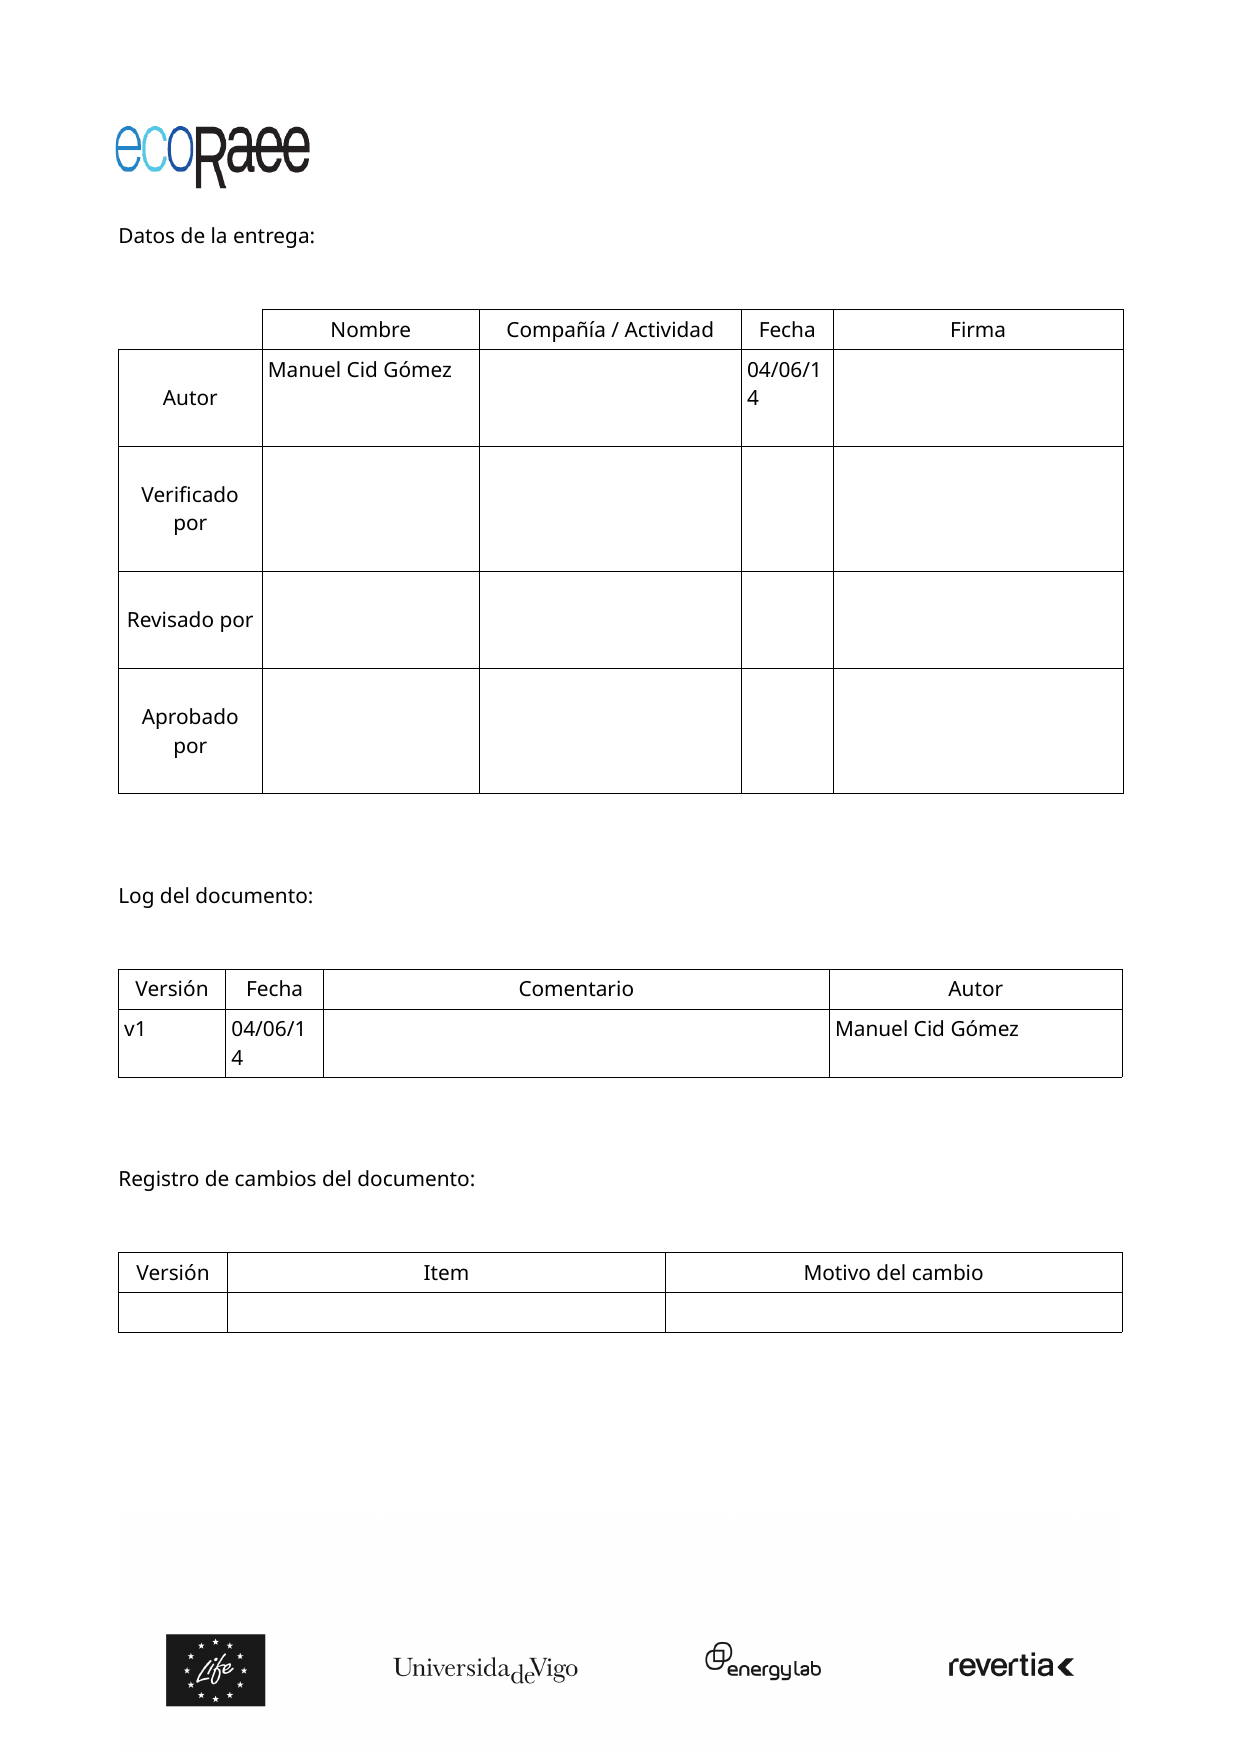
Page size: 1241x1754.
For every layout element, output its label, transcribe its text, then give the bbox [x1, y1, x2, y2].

table_cell v1 [119, 1010, 225, 1077]
text Registro de cambios del documento: [118, 1164, 1122, 1193]
picture [114, 124, 311, 190]
table_cell [480, 669, 741, 793]
table_cell Verificado por [119, 447, 262, 571]
table_cell 04/06/14 [742, 350, 833, 446]
table_cell [480, 350, 741, 446]
table_cell [834, 350, 1123, 446]
table_cell [263, 447, 479, 571]
table_cell [263, 669, 479, 793]
table_cell [480, 572, 741, 668]
table_cell [324, 1010, 829, 1077]
table_header Autor [830, 970, 1122, 1008]
text Datos de la entrega: [118, 221, 1122, 250]
table_cell [834, 447, 1123, 571]
table_cell Autor [119, 350, 262, 446]
text Log del documento: [118, 881, 1122, 909]
table_header Nombre [263, 310, 479, 349]
table_cell [263, 572, 479, 668]
table_header Versión [119, 1253, 227, 1292]
table_cell [742, 447, 833, 571]
table_cell Manuel Cid Gómez [263, 350, 479, 446]
table_cell [834, 669, 1123, 793]
table_cell Aprobado por [119, 669, 262, 793]
table_header Fecha [226, 970, 323, 1008]
table_header Motivo del cambio [666, 1253, 1122, 1292]
table_cell Manuel Cid Gómez [830, 1010, 1122, 1077]
table_header Comentario [324, 970, 829, 1008]
table_cell Revisado por [119, 572, 262, 668]
table_header Firma [834, 310, 1123, 349]
picture [118, 1514, 1123, 1754]
table_cell [742, 572, 833, 668]
table_header Compañía / Actividad [480, 310, 741, 349]
table_header Item [228, 1253, 665, 1292]
table_header Fecha [742, 310, 833, 349]
table_header Versión [119, 970, 225, 1008]
table_cell [480, 447, 741, 571]
table_header [118, 309, 262, 349]
table_cell [119, 1293, 227, 1332]
table_cell [228, 1293, 665, 1332]
table_cell [834, 572, 1123, 668]
table_cell [666, 1293, 1122, 1332]
table_cell 04/06/14 [226, 1010, 323, 1077]
table_cell [742, 669, 833, 793]
